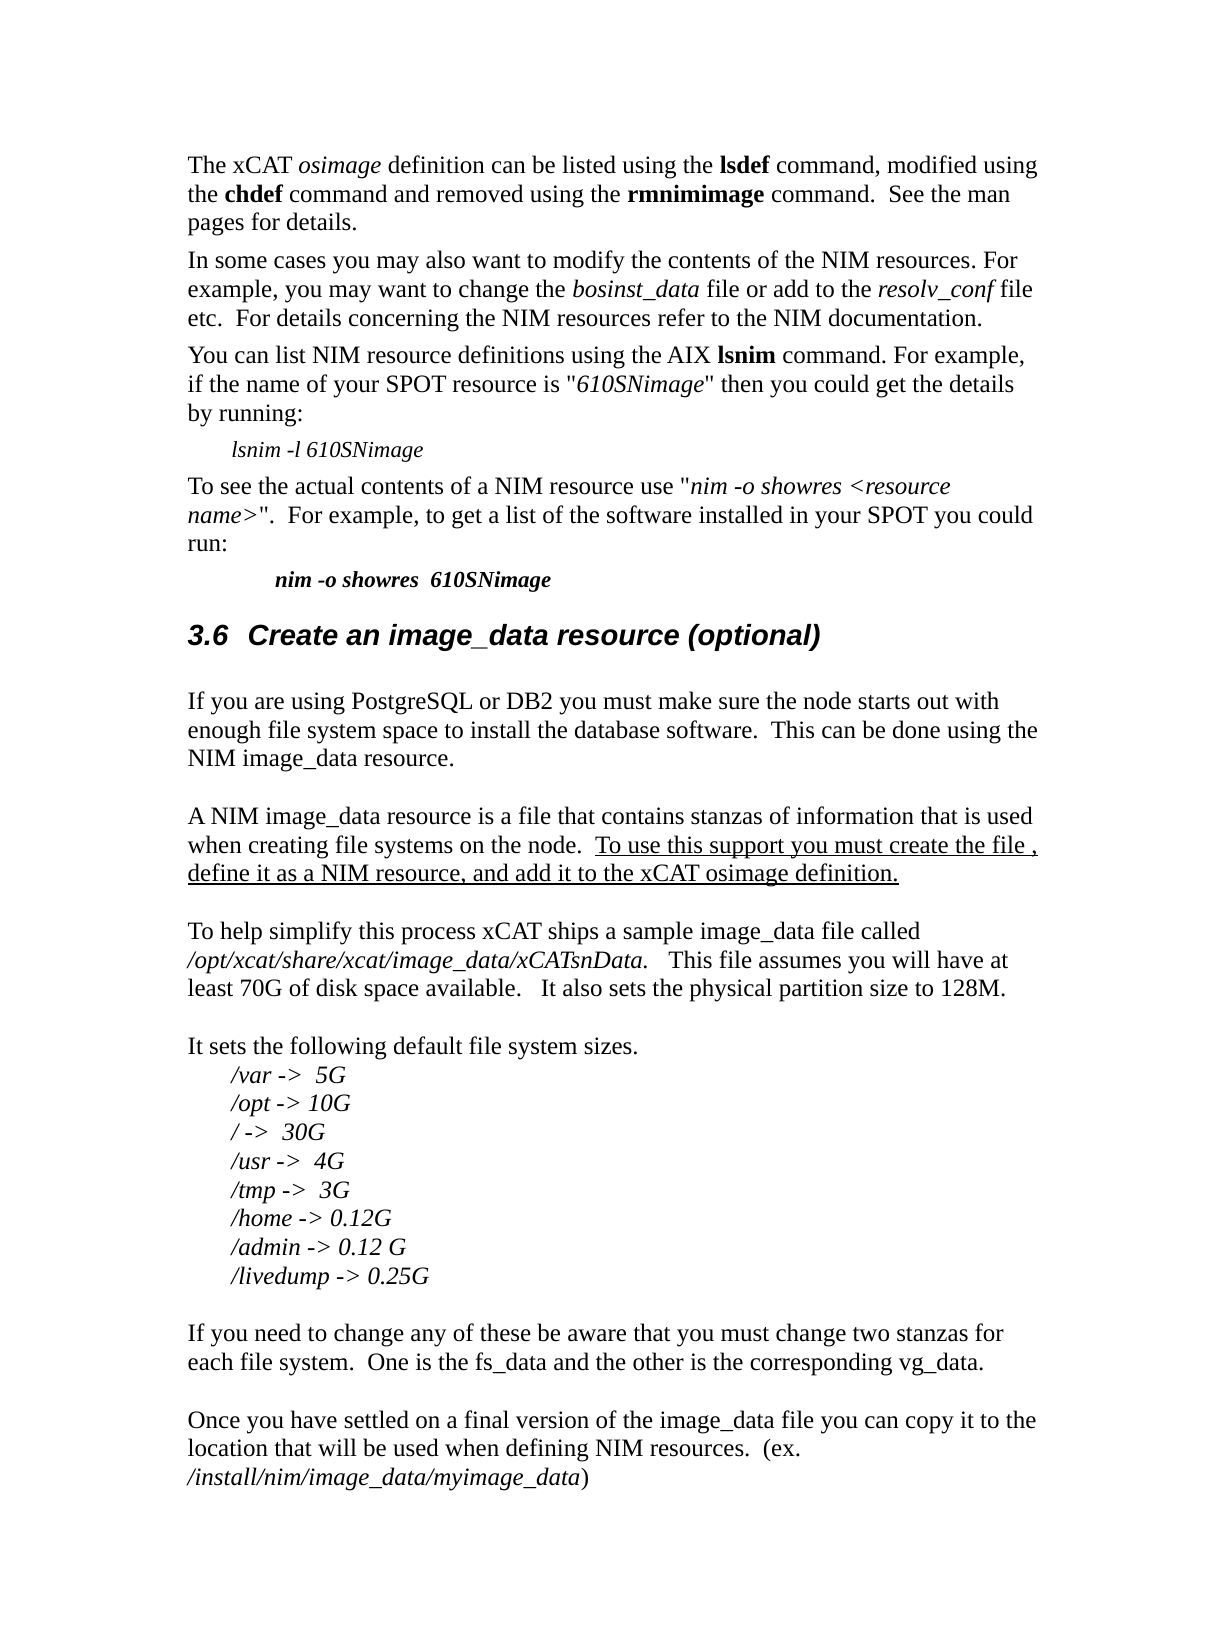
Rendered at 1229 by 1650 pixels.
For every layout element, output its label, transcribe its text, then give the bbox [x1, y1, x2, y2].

text To help simplify this process xCAT ships a sample image_data file called /opt/xcat/share/xcat/image_data/xCATsnData. This file assumes you will have at least 70G of disk space available. It also sets the physical partition size to 128M. [187, 916, 1041, 1002]
text Once you have settled on a final version of the image_data file you can copy it to the location that will be used when defining NIM resources. (ex. /install/nim/image_data/myimage_data) [187, 1405, 1041, 1491]
text /admin -> 0.12 G [231, 1232, 1041, 1261]
text The xCAT osimage definition can be listed using the lsdef command, modified using the chdef command and removed using the rmnimimage command. See the man pages for details. [187, 150, 1041, 236]
text /opt -> 10G [231, 1088, 1041, 1117]
text To see the actual contents of a NIM resource use "nim -o showres <resource name>". For example, to get a list of the software installed in your SPOT you could run: [187, 471, 1041, 557]
text You can list NIM resource definitions using the AIX lsnim command. For example, if the name of your SPOT resource is "610SNimage" then you could get the details by running: [187, 340, 1041, 427]
text /home -> 0.12G [231, 1203, 1041, 1232]
subtitle Create an image_data resource (optional) [187, 617, 1041, 651]
text If you are using PostgreSQL or DB2 you must make sure the node starts out with enough file system space to install the database software. This can be done using the NIM image_data resource. [187, 686, 1041, 772]
text / -> 30G [231, 1117, 1041, 1146]
text It sets the following default file system sizes. [187, 1031, 1041, 1060]
text In some cases you may also want to modify the contents of the NIM resources. For example, you may want to change the bosinst_data file or add to the resolv_conf file etc. For details concerning the NIM resources refer to the NIM documentation. [187, 245, 1041, 331]
text A NIM image_data resource is a file that contains stanzas of information that is used when creating file systems on the node. To use this support you must create the file , define it as a NIM resource, and add it to the xCAT osimage definition. [187, 801, 1041, 887]
text /usr -> 4G [231, 1146, 1041, 1175]
text /tmp -> 3G [231, 1175, 1041, 1203]
text nim -o showres 610SNimage [187, 566, 1041, 592]
text /var -> 5G [231, 1060, 1041, 1088]
text lsnim -l 610SNimage [187, 436, 1041, 462]
text If you need to change any of these be aware that you must change two stanzas for each file system. One is the fs_data and the other is the corresponding vg_data. [187, 1318, 1041, 1376]
text /livedump -> 0.25G [231, 1261, 1041, 1290]
